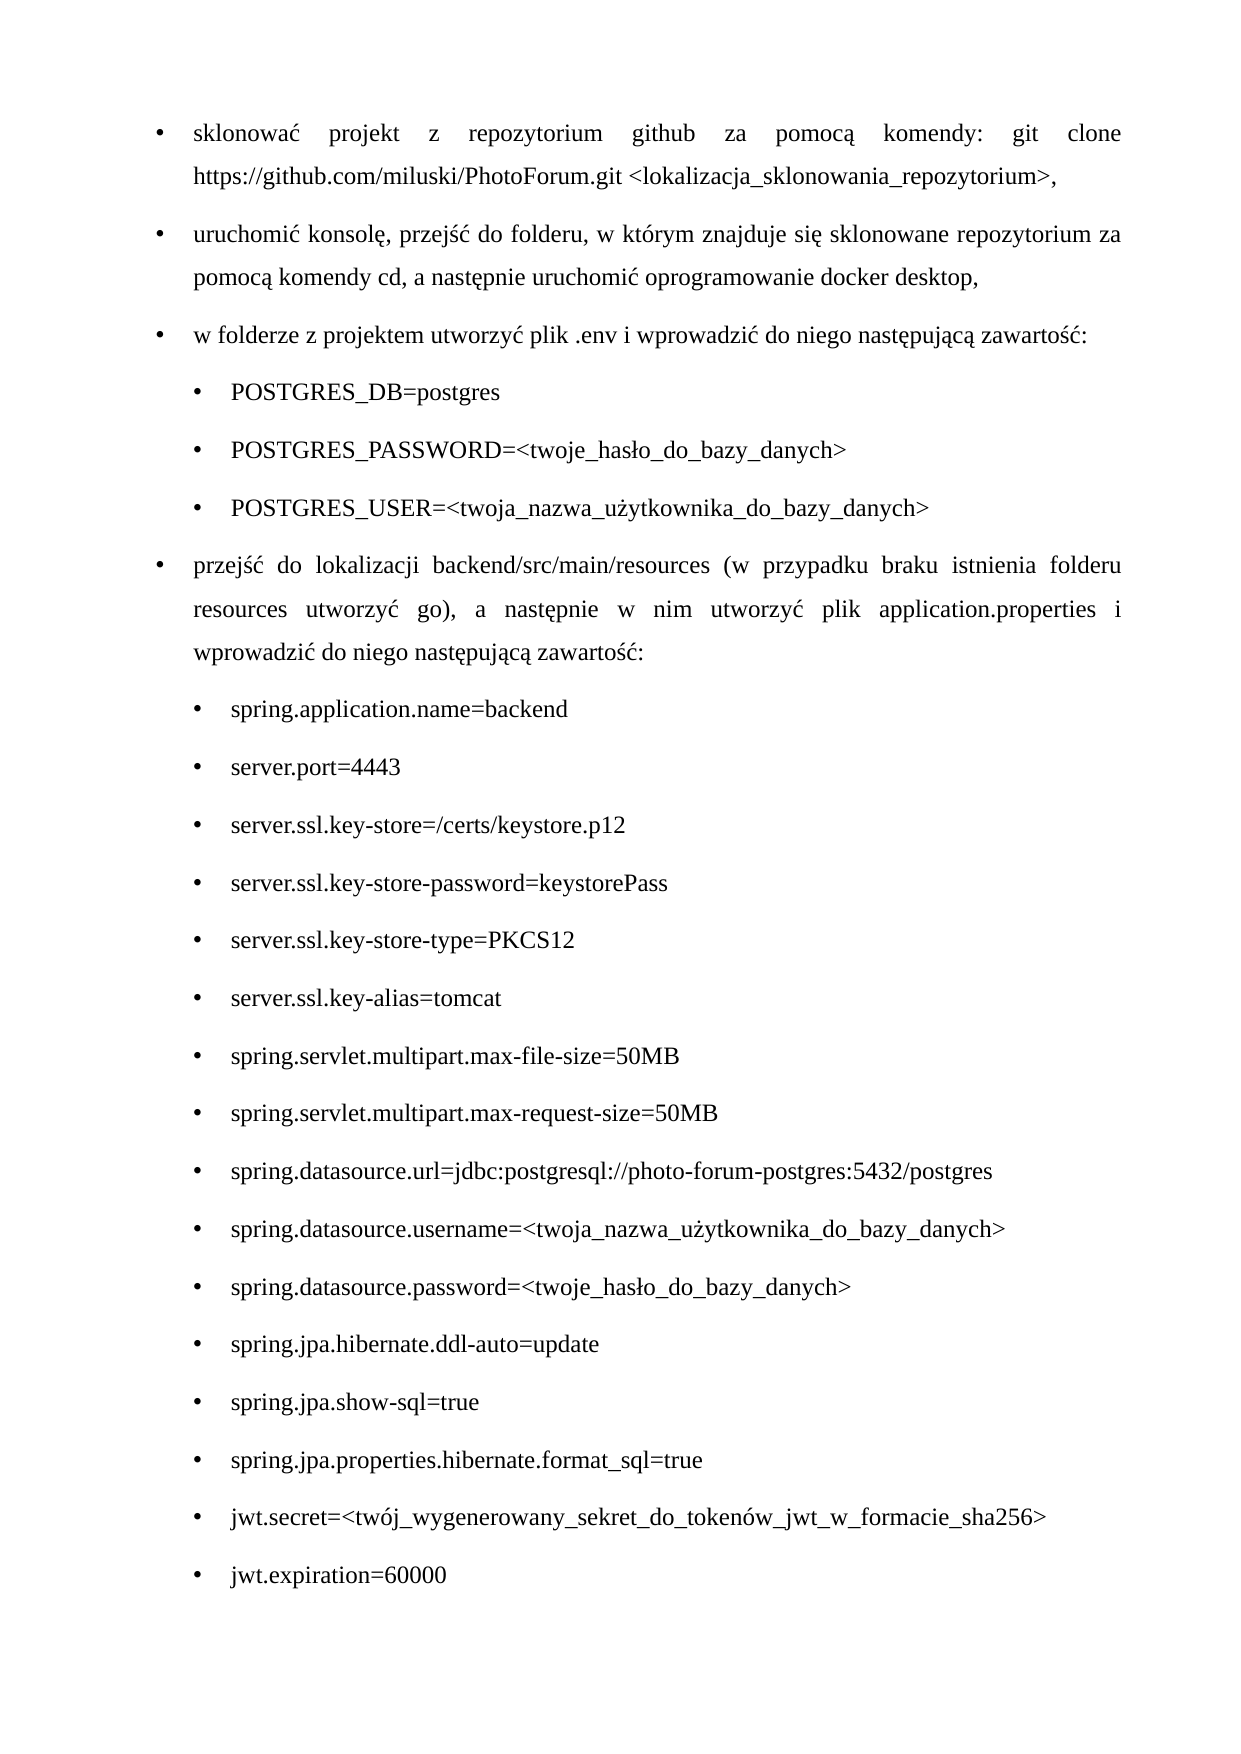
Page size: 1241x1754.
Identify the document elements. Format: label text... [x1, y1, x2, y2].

list jwt.secret=<twój_wygenerowany_sekret_do_tokenów_jwt_w_formacie_sha256> [193, 1502, 1122, 1531]
list server.ssl.key-alias=tomcat [193, 983, 1122, 1012]
list spring.jpa.hibernate.ddl-auto=update [193, 1329, 1122, 1358]
list spring.application.name=backend [193, 694, 1122, 723]
list jwt.expiration=60000 [193, 1560, 1122, 1589]
list spring.datasource.username=<twoja_nazwa_użytkownika_do_bazy_danych> [193, 1214, 1122, 1243]
list POSTGRES_USER=<twoja_nazwa_użytkownika_do_bazy_danych> [193, 493, 1122, 522]
list uruchomić konsolę, przejść do folderu, w którym znajduje się sklonowane repozytorium za pomocą komendy cd, a następnie uruchomić oprogramowanie docker desktop, [156, 219, 1122, 291]
list server.ssl.key-store=/certs/keystore.p12 [193, 810, 1122, 839]
list spring.servlet.multipart.max-request-size=50MB [193, 1098, 1122, 1127]
list przejść do lokalizacji backend/src/main/resources (w przypadku braku istnienia folderu resources utworzyć go), a następnie w nim utworzyć plik application.properties i wprowadzić do niego następującą zawartość: [156, 551, 1122, 666]
list spring.servlet.multipart.max-file-size=50MB [193, 1041, 1122, 1069]
list POSTGRES_DB=postgres [193, 377, 1122, 406]
list spring.jpa.show-sql=true [193, 1387, 1122, 1416]
list sklonować projekt z repozytorium github za pomocą komendy: git clone https://github.com/miluski/PhotoForum.git <lokalizacja_sklonowania_repozytorium>, [156, 118, 1122, 190]
list POSTGRES_PASSWORD=<twoje_hasło_do_bazy_danych> [193, 435, 1122, 464]
list w folderze z projektem utworzyć plik .env i wprowadzić do niego następującą zawartość: [156, 320, 1122, 348]
list server.ssl.key-store-password=keystorePass [193, 868, 1122, 896]
list server.ssl.key-store-type=PKCS12 [193, 925, 1122, 954]
list spring.datasource.password=<twoje_hasło_do_bazy_danych> [193, 1272, 1122, 1300]
list spring.datasource.url=jdbc:postgresql://photo-forum-postgres:5432/postgres [193, 1156, 1122, 1185]
list server.port=4443 [193, 752, 1122, 781]
list spring.jpa.properties.hibernate.format_sql=true [193, 1445, 1122, 1473]
